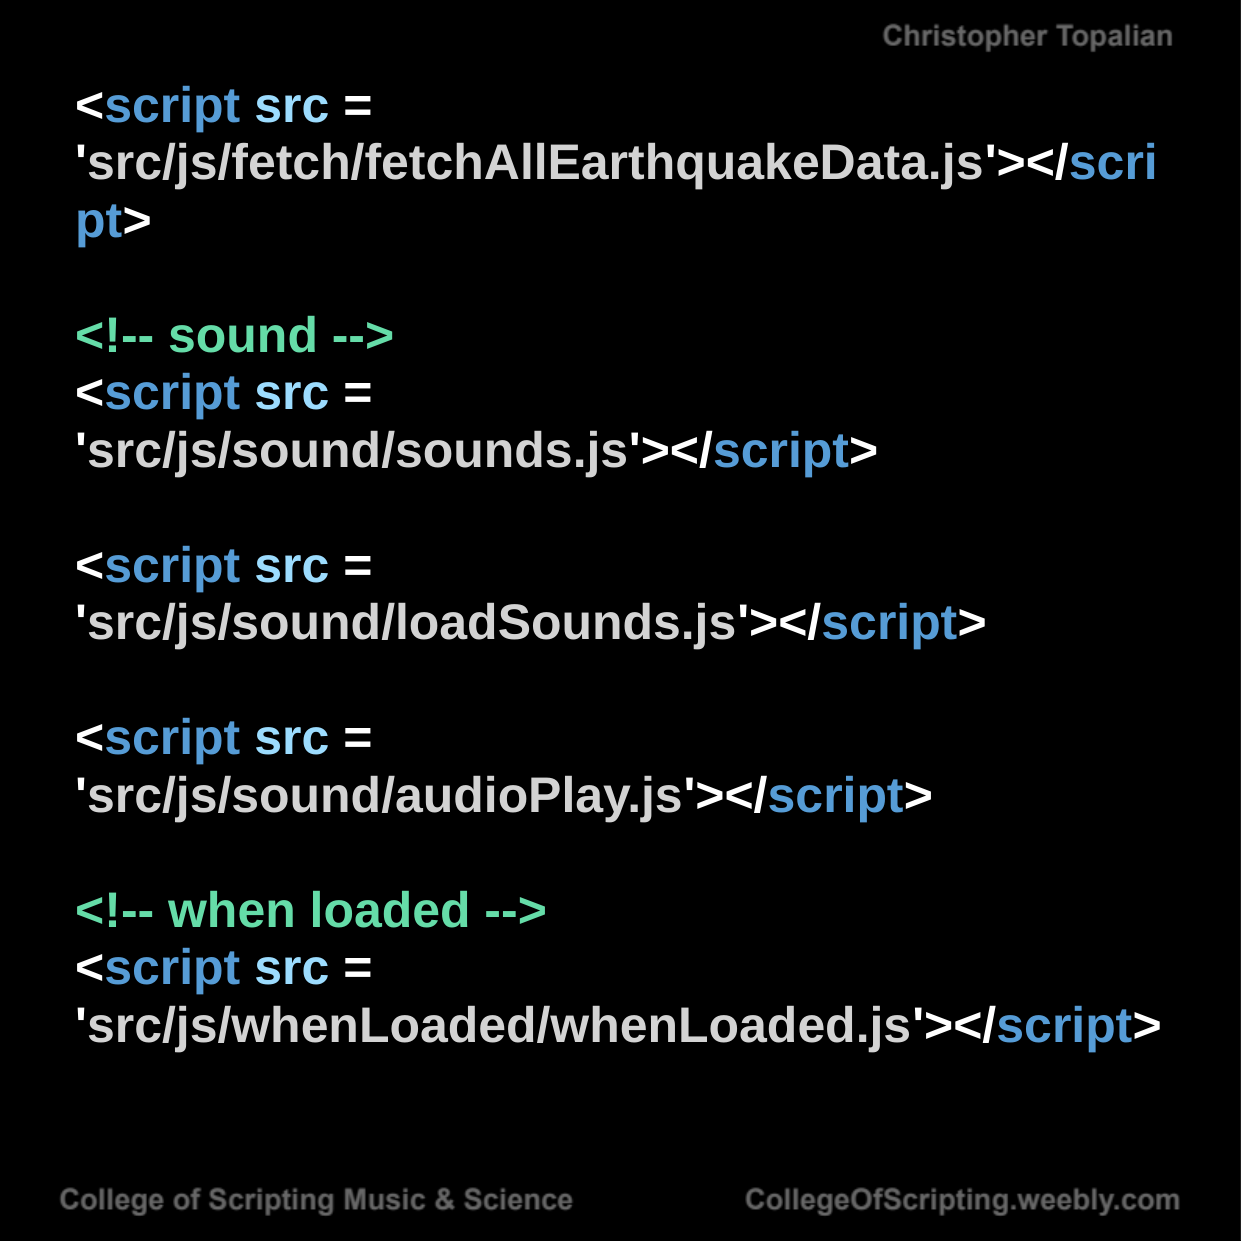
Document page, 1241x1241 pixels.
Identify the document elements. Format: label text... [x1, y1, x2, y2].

text <script src = 'src/js/sound/sounds.js'></script> [75, 362, 1166, 477]
text <script src = 'src/js/fetch/fetchAllEarthquakeData.js'></script> [75, 75, 1166, 247]
text <!-- sound --> [75, 305, 1166, 362]
text <script src = 'src/js/sound/audioPlay.js'></script> [75, 707, 1166, 822]
text <script src = 'src/js/sound/loadSounds.js'></script> [75, 535, 1166, 650]
text <!-- when loaded --> [75, 880, 1166, 937]
text <script src = 'src/js/whenLoaded/whenLoaded.js'></script> [75, 937, 1166, 1052]
